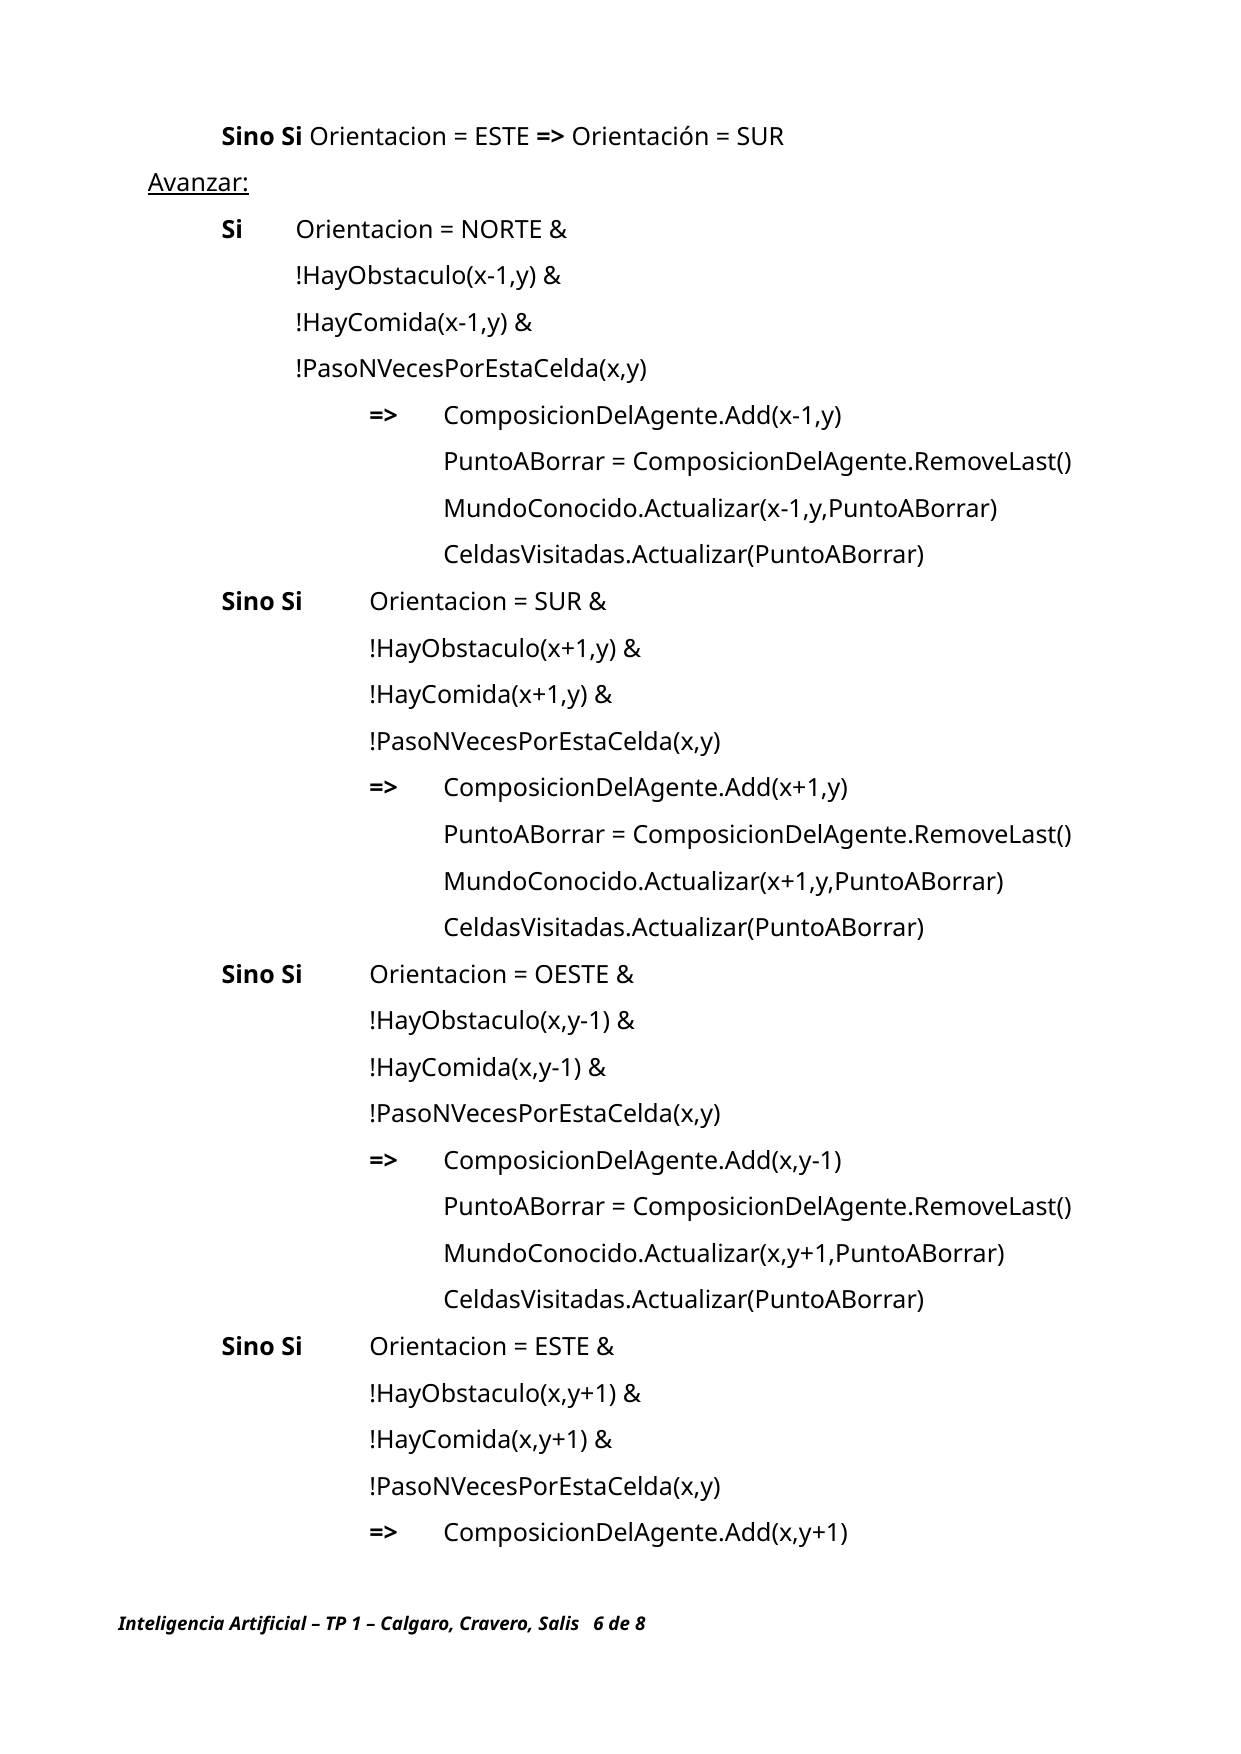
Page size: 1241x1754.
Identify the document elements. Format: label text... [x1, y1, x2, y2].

text CeldasVisitadas.Actualizar(PuntoABorrar) [148, 537, 1122, 571]
text !HayObstaculo(x-1,y) & [148, 258, 1122, 292]
text MundoConocido.Actualizar(x+1,y,PuntoABorrar) [148, 863, 1122, 897]
text Avanzar: [148, 165, 1122, 199]
text Sino Si Orientacion = ESTE & [148, 1329, 1122, 1363]
text PuntoABorrar = ComposicionDelAgente.RemoveLast() [148, 817, 1122, 851]
text !PasoNVecesPorEstaCelda(x,y) [148, 723, 1122, 757]
text CeldasVisitadas.Actualizar(PuntoABorrar) [148, 1282, 1122, 1316]
text => ComposicionDelAgente.Add(x+1,y) [148, 770, 1122, 804]
text !HayComida(x,y-1) & [148, 1049, 1122, 1083]
text CeldasVisitadas.Actualizar(PuntoABorrar) [148, 910, 1122, 944]
text MundoConocido.Actualizar(x,y+1,PuntoABorrar) [148, 1236, 1122, 1270]
text MundoConocido.Actualizar(x-1,y,PuntoABorrar) [148, 491, 1122, 525]
text Sino Si Orientacion = OESTE & [148, 956, 1122, 990]
text !HayObstaculo(x+1,y) & [148, 630, 1122, 664]
text Si Orientacion = NORTE & [148, 211, 1122, 245]
text PuntoABorrar = ComposicionDelAgente.RemoveLast() [148, 444, 1122, 478]
text Sino Si Orientacion = ESTE => Orientación = SUR [148, 118, 1122, 152]
text !HayComida(x,y+1) & [148, 1422, 1122, 1456]
text Sino Si Orientacion = SUR & [148, 584, 1122, 618]
text !PasoNVecesPorEstaCelda(x,y) [148, 1096, 1122, 1130]
text => ComposicionDelAgente.Add(x,y-1) [148, 1142, 1122, 1177]
text PuntoABorrar = ComposicionDelAgente.RemoveLast() [148, 1189, 1122, 1223]
text => ComposicionDelAgente.Add(x,y+1) [148, 1515, 1122, 1549]
text !PasoNVecesPorEstaCelda(x,y) [148, 1468, 1122, 1502]
text !HayComida(x-1,y) & [148, 304, 1122, 338]
text => ComposicionDelAgente.Add(x-1,y) [148, 397, 1122, 432]
text !HayObstaculo(x,y-1) & [148, 1003, 1122, 1037]
text !HayComida(x+1,y) & [148, 677, 1122, 711]
text !PasoNVecesPorEstaCelda(x,y) [148, 351, 1122, 385]
text !HayObstaculo(x,y+1) & [148, 1375, 1122, 1409]
